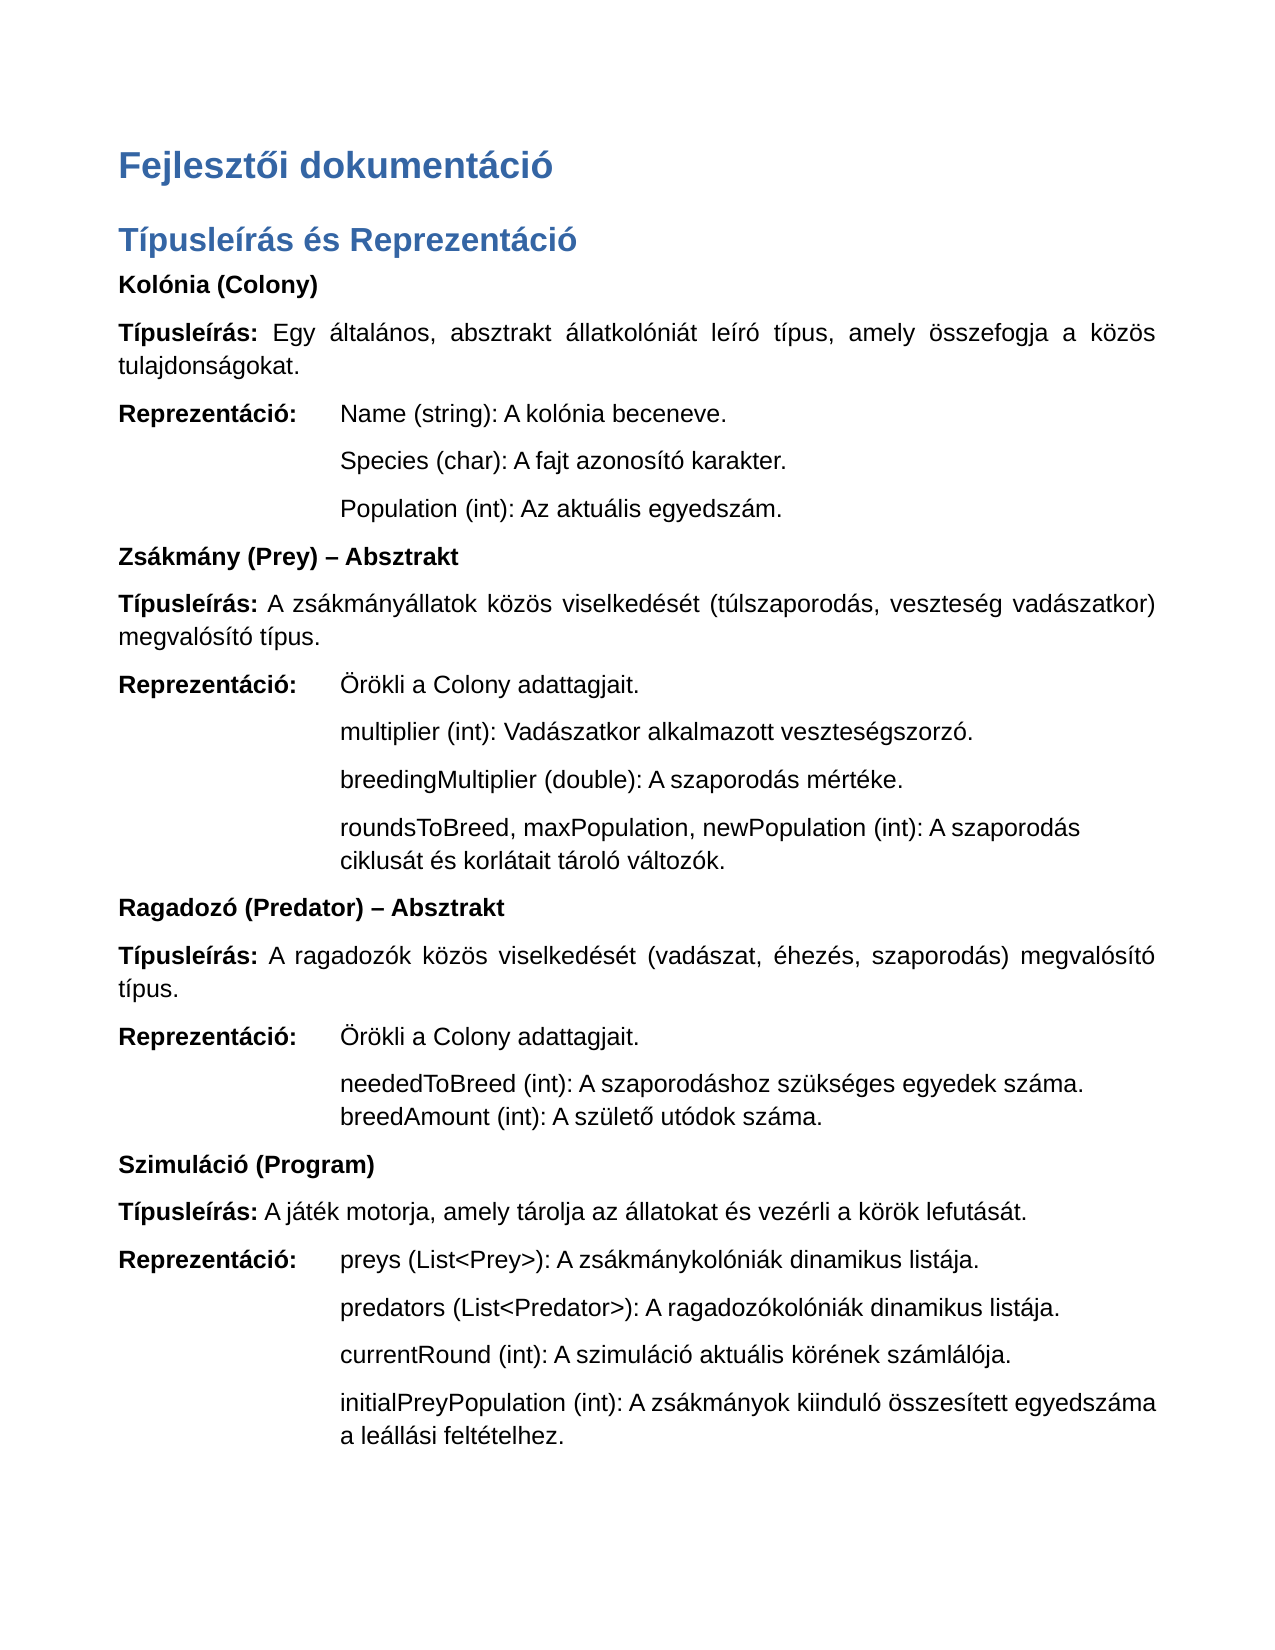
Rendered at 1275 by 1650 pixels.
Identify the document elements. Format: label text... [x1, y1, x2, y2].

text Reprezentáció: Name (string): A kolónia beceneve. [118, 399, 1157, 427]
text multiplier (int): Vadászatkor alkalmazott veszteségszorzó. [118, 717, 1157, 746]
text Típusleírás: A ragadozók közös viselkedését (vadászat, éhezés, szaporodás) megvalósító típus. [118, 941, 1157, 1003]
text Reprezentáció: preys (List<Prey>): A zsákmánykolóniák dinamikus listája. [118, 1245, 1157, 1274]
list Population (int): Az aktuális egyedszám. [310, 494, 1157, 523]
text Típusleírás: A zsákmányállatok közös viselkedését (túlszaporodás, veszteség vadászatkor) megvalósító típus. [118, 589, 1157, 651]
text Reprezentáció: Örökli a Colony adattagjait. [118, 1021, 1157, 1050]
text Kolónia (Colony) [118, 271, 1157, 299]
text Reprezentáció: Örökli a Colony adattagjait. [118, 670, 1157, 698]
text Típusleírás: A játék motorja, amely tárolja az állatokat és vezérli a körök lefutását. [118, 1197, 1157, 1226]
text neededToBreed (int): A szaporodáshoz szükséges egyedek száma. breedAmount (int): A születő utódok száma. [118, 1069, 1157, 1131]
list currentRound (int): A szimuláció aktuális körének számlálója. [310, 1340, 1157, 1369]
subtitle Fejlesztői dokumentáció [118, 143, 1157, 186]
text breedingMultiplier (double): A szaporodás mértéke. [118, 765, 1157, 794]
text Species (char): A fajt azonosító karakter. [118, 446, 1157, 475]
text Ragadozó (Predator) – Absztrakt [118, 893, 1157, 922]
list initialPreyPopulation (int): A zsákmányok kiinduló összesített egyedszáma a leállási feltételhez. [310, 1388, 1157, 1449]
subtitle Típusleírás és Reprezentáció [118, 219, 1157, 258]
text roundsToBreed, maxPopulation, newPopulation (int): A szaporodás ciklusát és korlátait tároló változók. [118, 813, 1157, 874]
list predators (List<Predator>): A ragadozókolóniák dinamikus listája. [310, 1292, 1157, 1321]
text Zsákmány (Prey) – Absztrakt [118, 542, 1157, 570]
text Szimuláció (Program) [118, 1150, 1157, 1178]
text Típusleírás: Egy általános, absztrakt állatkolóniát leíró típus, amely összefogja a közös tulajdonságokat. [118, 318, 1157, 380]
